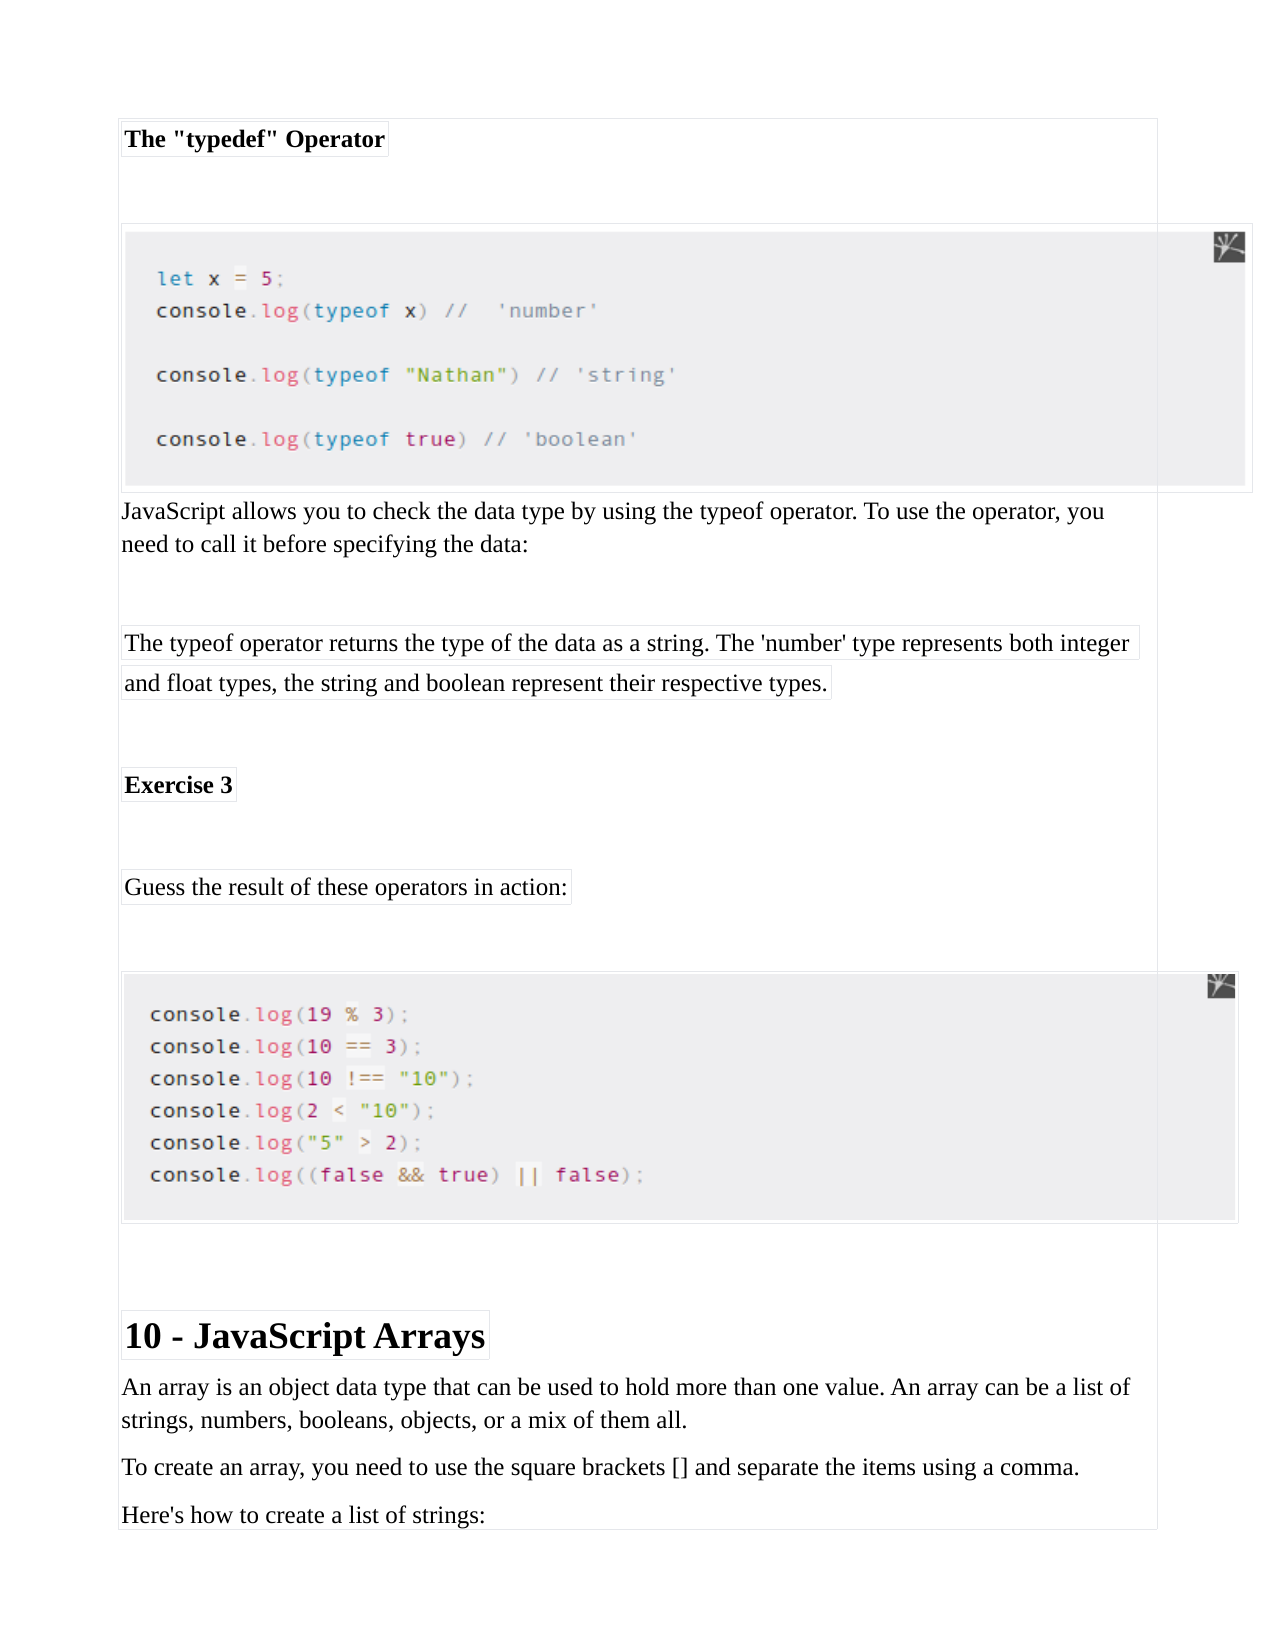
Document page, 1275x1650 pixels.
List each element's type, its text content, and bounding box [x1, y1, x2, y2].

text [1158, 224, 1252, 492]
text The typeof operator returns the type of the data as a string. The 'number' type represents both integer and float types, the string and boolean represent their respective types. [119, 622, 1157, 699]
picture [124, 974, 1157, 1220]
text The "typedef" Operator [119, 119, 1157, 156]
picture [1158, 226, 1250, 489]
text Exercise 3 [119, 764, 1157, 802]
text An array is an object data type that can be used to hold more than one value. An array can be a list of strings, numbers, booleans, objects, or a mix of them all. [119, 1369, 1157, 1433]
subtitle 10 - JavaScript Arrays [119, 1307, 1157, 1359]
picture [124, 226, 1157, 489]
text Guess the result of these operators in action: [119, 866, 1157, 904]
text To create an array, you need to use the square brackets [] and separate the items using a comma. [119, 1449, 1157, 1481]
text Here's how to create a list of strings: [119, 1497, 1157, 1529]
text JavaScript allows you to check the data type by using the typeof operator. To use the operator, you need to call it before specifying the data: [119, 220, 1157, 558]
picture [1158, 974, 1236, 1220]
